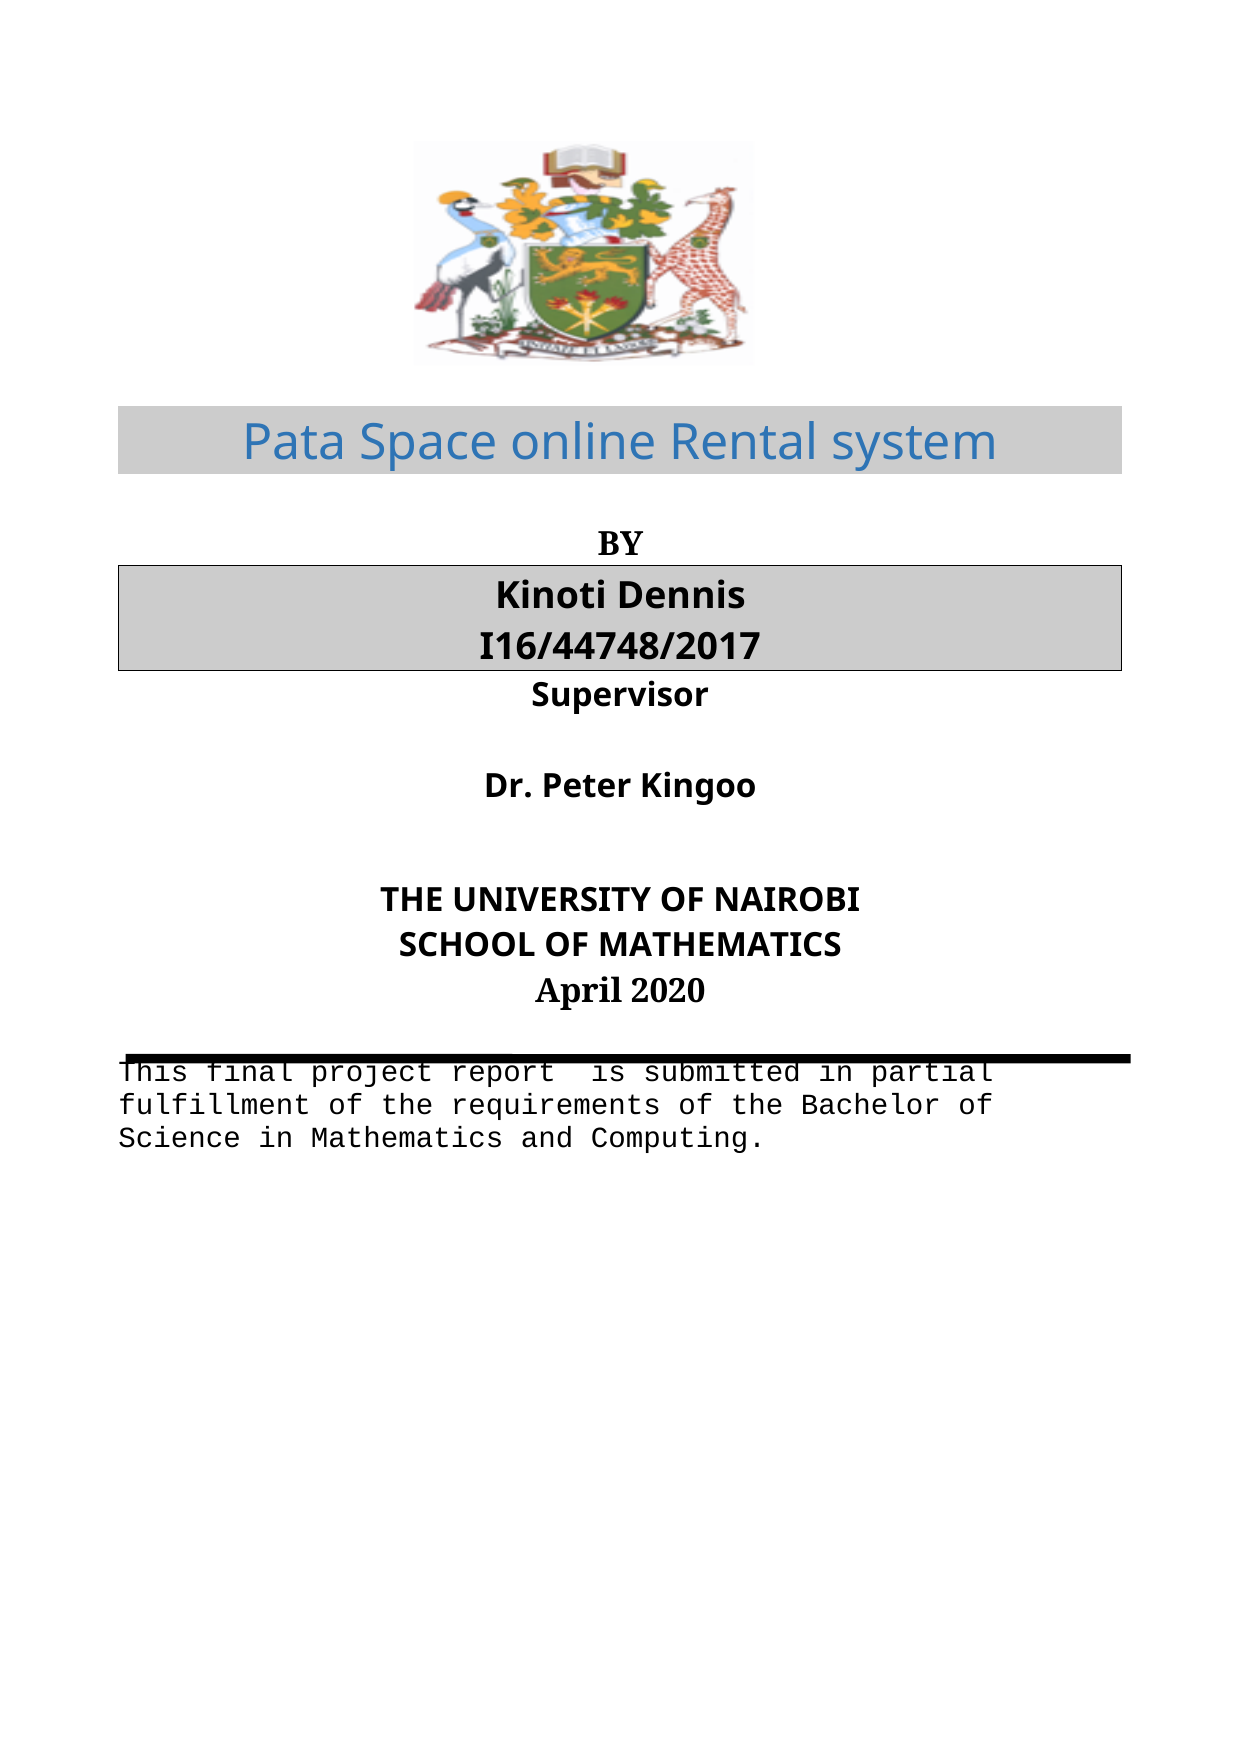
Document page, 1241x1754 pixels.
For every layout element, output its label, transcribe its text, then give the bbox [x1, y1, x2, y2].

subtitle Pata Space online Rental system [118, 406, 1122, 474]
picture [413, 141, 757, 367]
text Supervisor [118, 671, 1122, 717]
text Dr. Peter Kingoo [118, 762, 1122, 807]
text I16/44748/2017 [119, 616, 1121, 670]
text April 2020 [118, 966, 1122, 1012]
text BY [118, 519, 1122, 565]
text THE UNIVERSITY OF NAIROBI [118, 876, 1122, 921]
text SCHOOL OF MATHEMATICS [118, 921, 1122, 966]
text This final project report is submitted in partial fulfillment of the requirements of the Bachelor of Science in Mathematics and Computing. [118, 1057, 1122, 1156]
text Kinoti Dennis [119, 566, 1121, 616]
